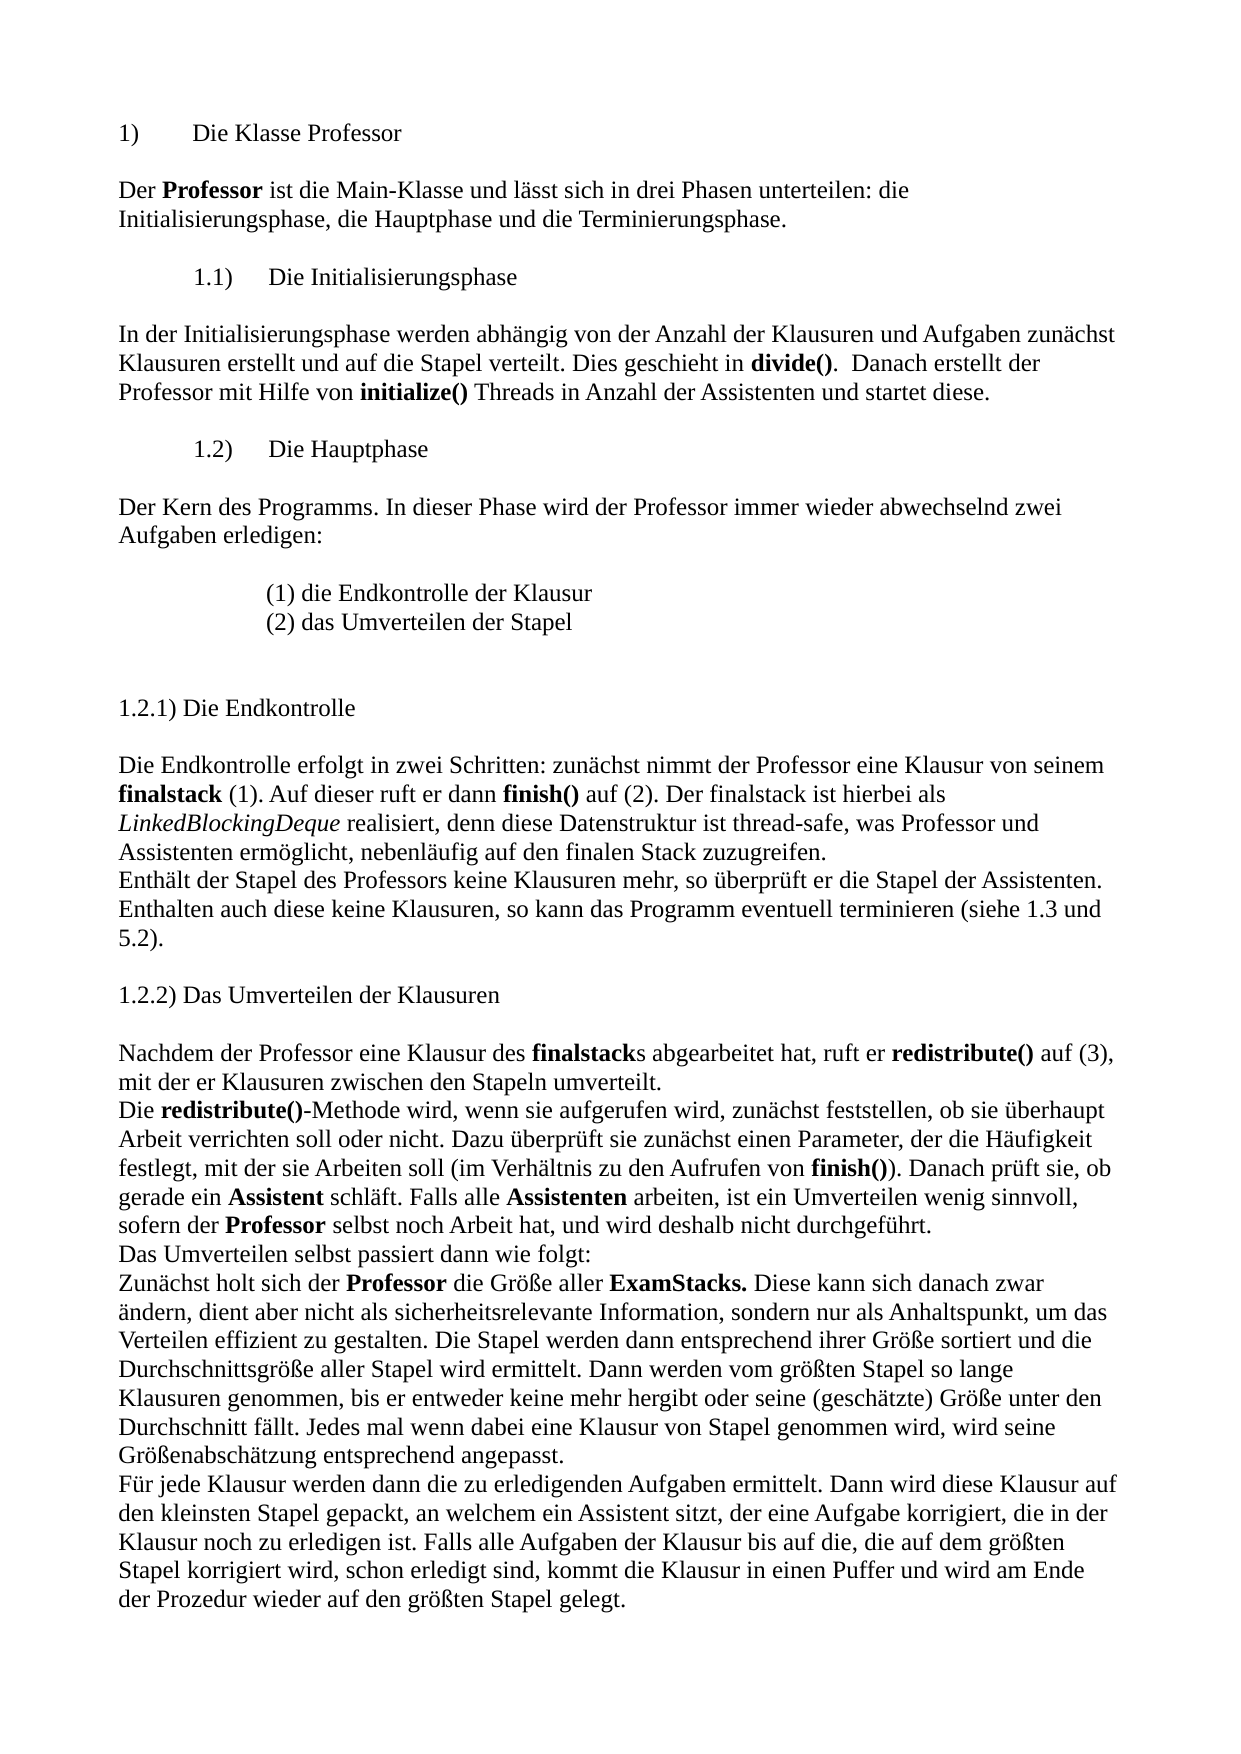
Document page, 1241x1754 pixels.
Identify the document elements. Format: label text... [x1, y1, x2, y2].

list Die Hauptphase [193, 434, 1122, 463]
text (2) das Umverteilen der Stapel [192, 607, 1122, 636]
list Die Initialisierungsphase [193, 262, 1122, 291]
text Die Endkontrolle erfolgt in zwei Schritten: zunächst nimmt der Professor eine Klausur von seinem finalstack (1). Auf dieser ruft er dann finish() auf (2). Der finalstack ist hierbei als LinkedBlockingDeque realisiert, denn diese Datenstruktur ist thread-safe, was Professor und Assistenten ermöglicht, nebenläufig auf den finalen Stack zuzugreifen. [118, 751, 1122, 866]
text Der Kern des Programms. In dieser Phase wird der Professor immer wieder abwechselnd zwei Aufgaben erledigen: [118, 492, 1122, 549]
text (1) die Endkontrolle der Klausur [192, 578, 1122, 607]
text In der Initialisierungsphase werden abhängig von der Anzahl der Klausuren und Aufgaben zunächst Klausuren erstellt und auf die Stapel verteilt. Dies geschieht in divide(). Danach erstellt der Professor mit Hilfe von initialize() Threads in Anzahl der Assistenten und startet diese. [118, 319, 1122, 406]
text Nachdem der Professor eine Klausur des finalstacks abgearbeitet hat, ruft er redistribute() auf (3), mit der er Klausuren zwischen den Stapeln umverteilt. [118, 1038, 1122, 1096]
text Zunächst holt sich der Professor die Größe aller ExamStacks. Diese kann sich danach zwar ändern, dient aber nicht als sicherheitsrelevante Information, sondern nur als Anhaltspunkt, um das Verteilen effizient zu gestalten. Die Stapel werden dann entsprechend ihrer Größe sortiert und die Durchschnittsgröße aller Stapel wird ermittelt. Dann werden vom größten Stapel so lange Klausuren genommen, bis er entweder keine mehr hergibt oder seine (geschätzte) Größe unter den Durchschnitt fällt. Jedes mal wenn dabei eine Klausur von Stapel genommen wird, wird seine Größenabschätzung entsprechend angepasst. [118, 1268, 1122, 1469]
text 1.2.2) Das Umverteilen der Klausuren [118, 981, 1122, 1009]
text Das Umverteilen selbst passiert dann wie folgt: [118, 1239, 1122, 1268]
text 1.2.1) Die Endkontrolle [118, 693, 1122, 722]
text Der Professor ist die Main-Klasse und lässt sich in drei Phasen unterteilen: die Initialisierungsphase, die Hauptphase und die Terminierungsphase. [118, 176, 1122, 233]
text Enthält der Stapel des Professors keine Klausuren mehr, so überprüft er die Stapel der Assistenten. Enthalten auch diese keine Klausuren, so kann das Programm eventuell terminieren (siehe 1.3 und 5.2). [118, 866, 1122, 952]
text Die redistribute()-Methode wird, wenn sie aufgerufen wird, zunächst feststellen, ob sie überhaupt Arbeit verrichten soll oder nicht. Dazu überprüft sie zunächst einen Parameter, der die Häufigkeit festlegt, mit der sie Arbeiten soll (im Verhältnis zu den Aufrufen von finish()). Danach prüft sie, ob gerade ein Assistent schläft. Falls alle Assistenten arbeiten, ist ein Umverteilen wenig sinnvoll, sofern der Professor selbst noch Arbeit hat, und wird deshalb nicht durchgeführt. [118, 1096, 1122, 1239]
text Für jede Klausur werden dann die zu erledigenden Aufgaben ermittelt. Dann wird diese Klausur auf den kleinsten Stapel gepackt, an welchem ein Assistent sitzt, der eine Aufgabe korrigiert, die in der Klausur noch zu erledigen ist. Falls alle Aufgaben der Klausur bis auf die, die auf dem größten Stapel korrigiert wird, schon erledigt sind, kommt die Klausur in einen Puffer und wird am Ende der Prozedur wieder auf den größten Stapel gelegt. [118, 1469, 1122, 1613]
text 1) Die Klasse Professor [118, 118, 1122, 147]
